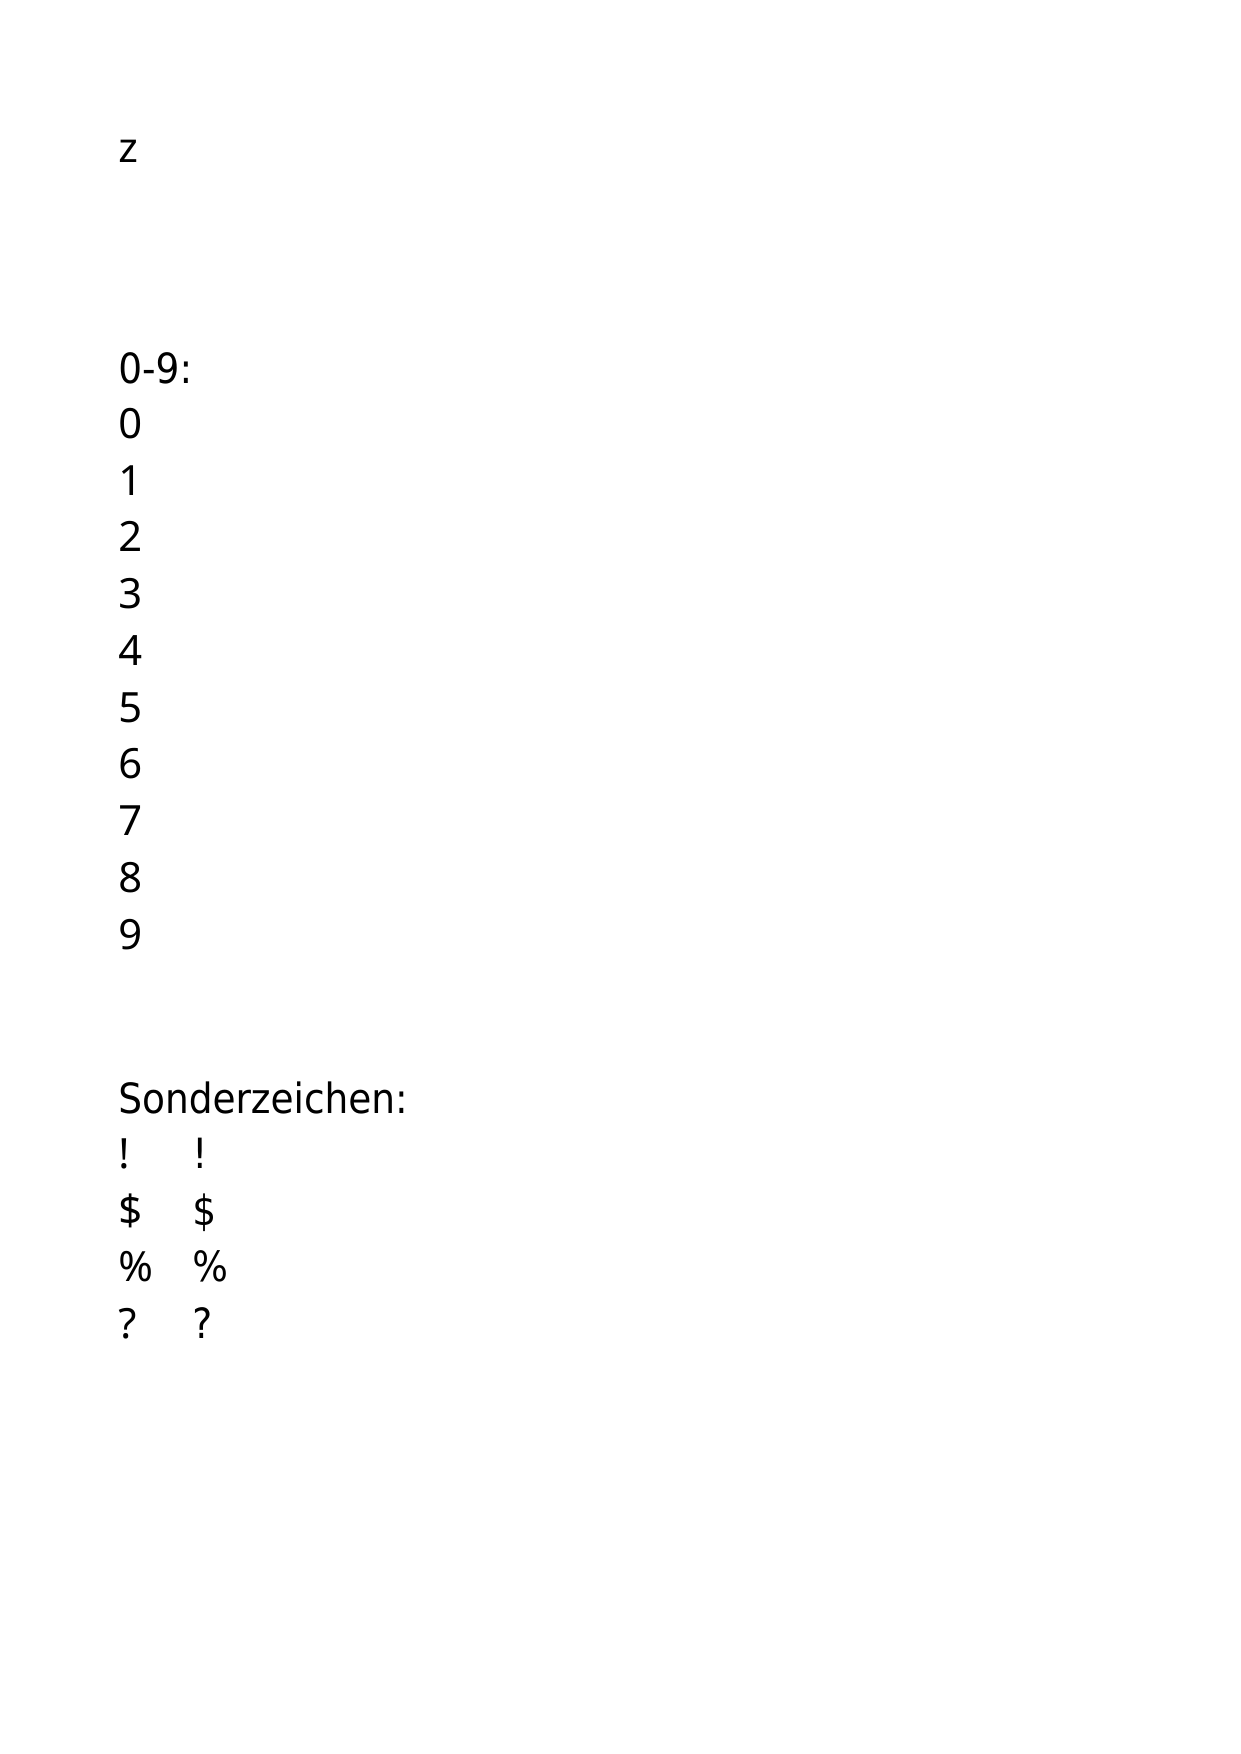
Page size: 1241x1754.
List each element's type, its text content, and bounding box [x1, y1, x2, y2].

text 1 [118, 451, 1122, 507]
text 5 [118, 678, 1122, 734]
text 3 [118, 564, 1122, 621]
text 0-9: [118, 345, 1122, 394]
text $ $ [118, 1180, 1122, 1237]
text 4 [118, 621, 1122, 678]
text z [118, 118, 1122, 175]
text Sonderzeichen: [118, 1075, 1122, 1123]
text % % [118, 1237, 1122, 1294]
text 9 [118, 905, 1122, 961]
text 7 [118, 791, 1122, 848]
text 2 [118, 507, 1122, 564]
text ! ! [118, 1123, 1122, 1180]
text 8 [118, 848, 1122, 905]
text 0 [118, 394, 1122, 451]
text 6 [118, 734, 1122, 791]
text ? ? [118, 1294, 1122, 1351]
